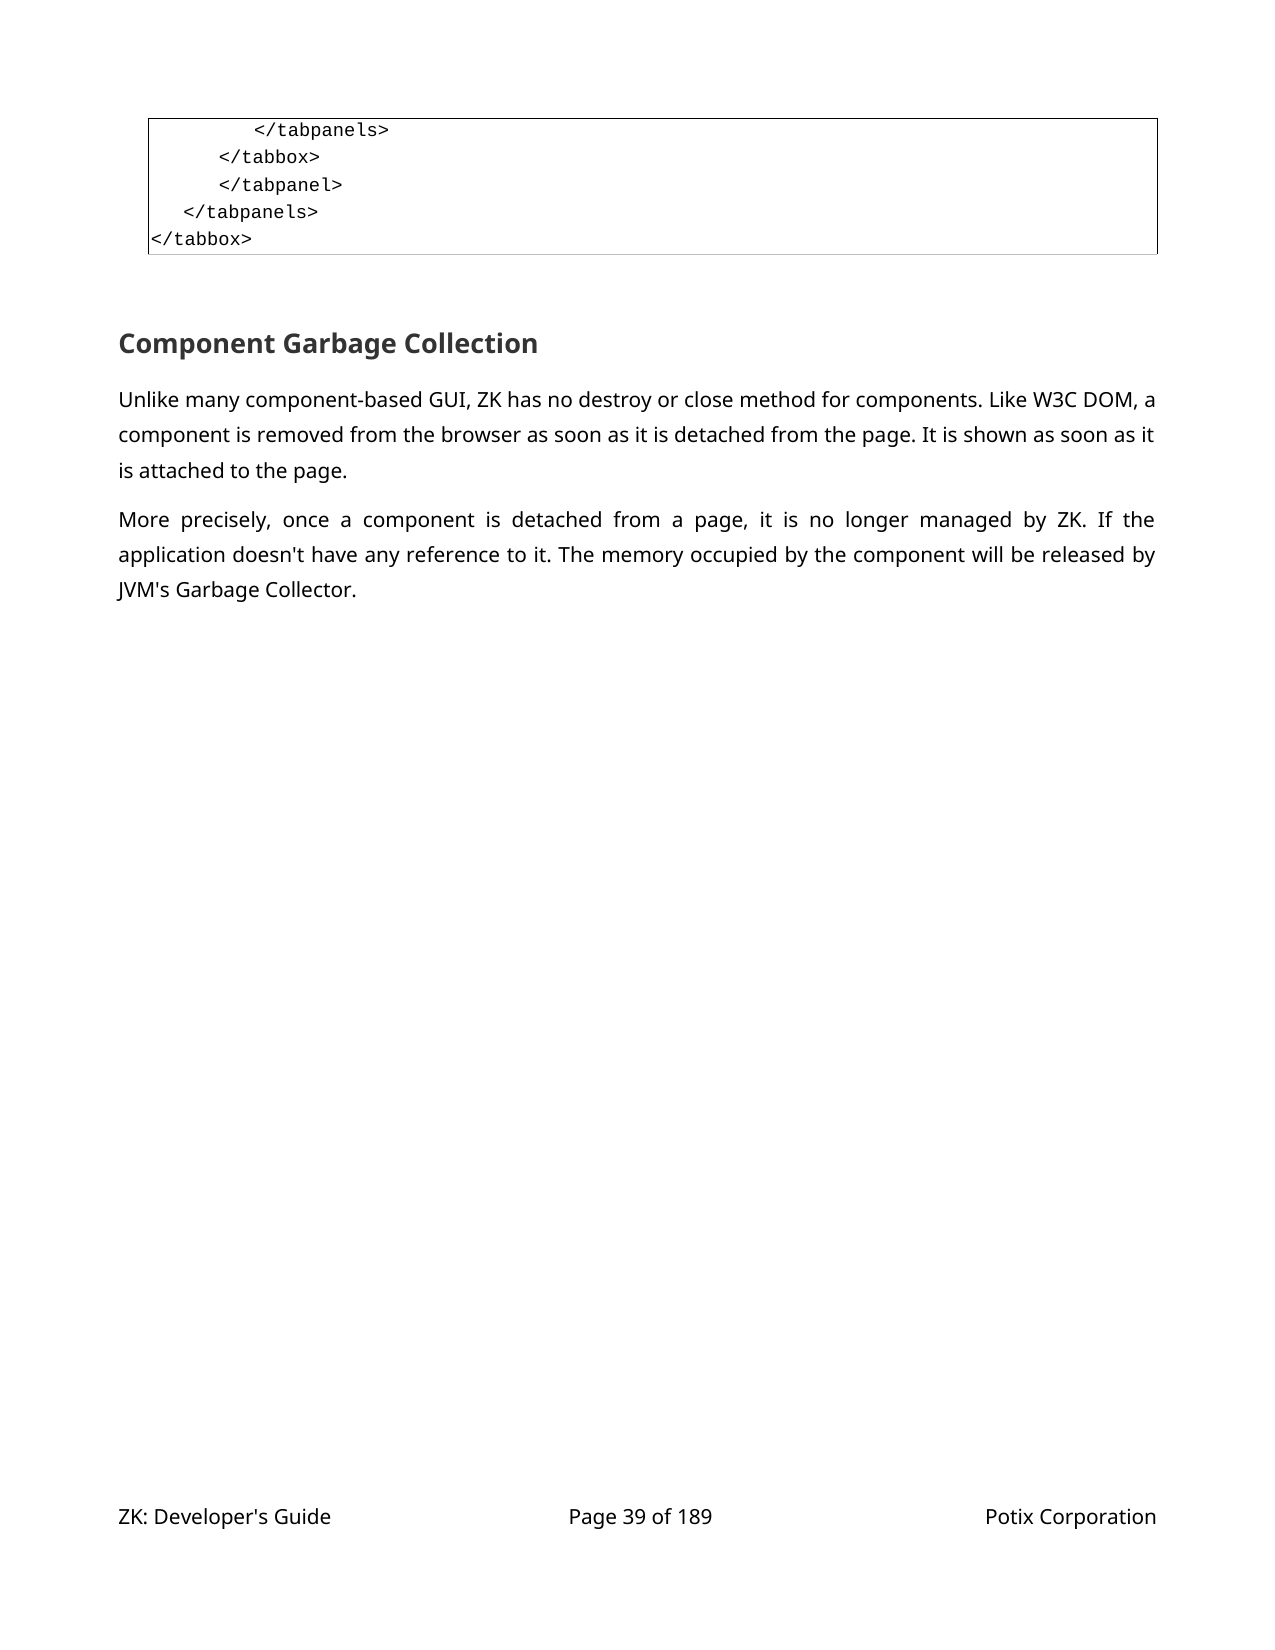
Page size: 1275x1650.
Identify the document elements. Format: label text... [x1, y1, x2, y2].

text More precisely, once a component is detached from a page, it is no longer managed by ZK. If the application doesn't have any reference to it. The memory occupied by the component will be released by JVM's Garbage Collector. [118, 505, 1157, 603]
text </tabbox> [149, 145, 1157, 169]
subtitle Component Garbage Collection [118, 325, 1157, 362]
text </tabpanels> [149, 200, 1157, 224]
text </tabbox> [149, 227, 1157, 254]
text </tabpanels> [149, 119, 1157, 142]
text </tabpanel> [149, 172, 1157, 197]
text Unlike many component-based GUI, ZK has no destroy or close method for components. Like W3C DOM, a component is removed from the browser as soon as it is detached from the page. It is shown as soon as it is attached to the page. [118, 385, 1157, 484]
